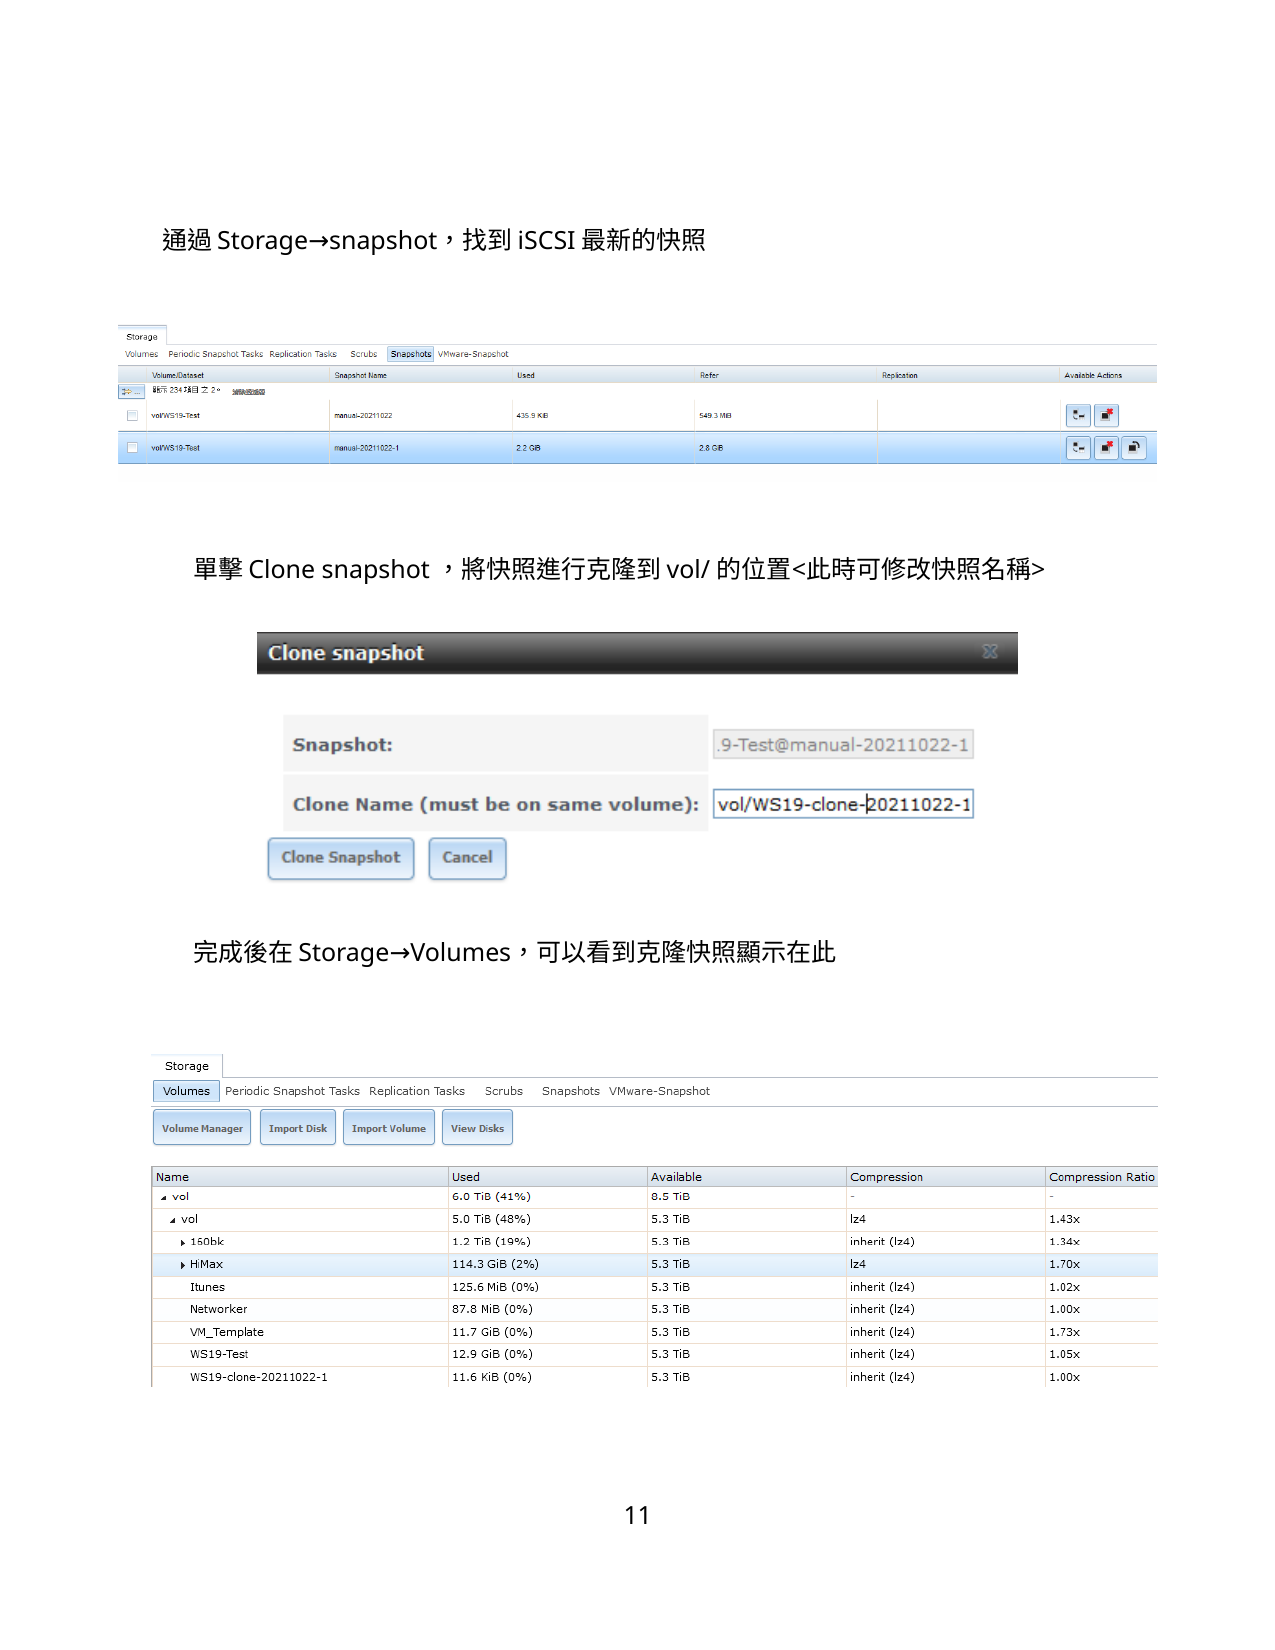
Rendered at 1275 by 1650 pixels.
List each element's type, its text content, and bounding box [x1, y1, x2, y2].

text 完成後在Storage→Volumes，可以看到克隆快照顯示在此 [118, 932, 1157, 969]
picture [151, 1054, 1158, 1387]
text 通過Storage→snapshot，找到iSCSI最新的快照 [162, 220, 1157, 257]
picture [257, 632, 1018, 899]
picture [118, 324, 1157, 482]
text 單擊Clone snapshot ，將快照進行克隆到vol/ 的位置<此時可修改快照名稱> [118, 550, 1157, 586]
